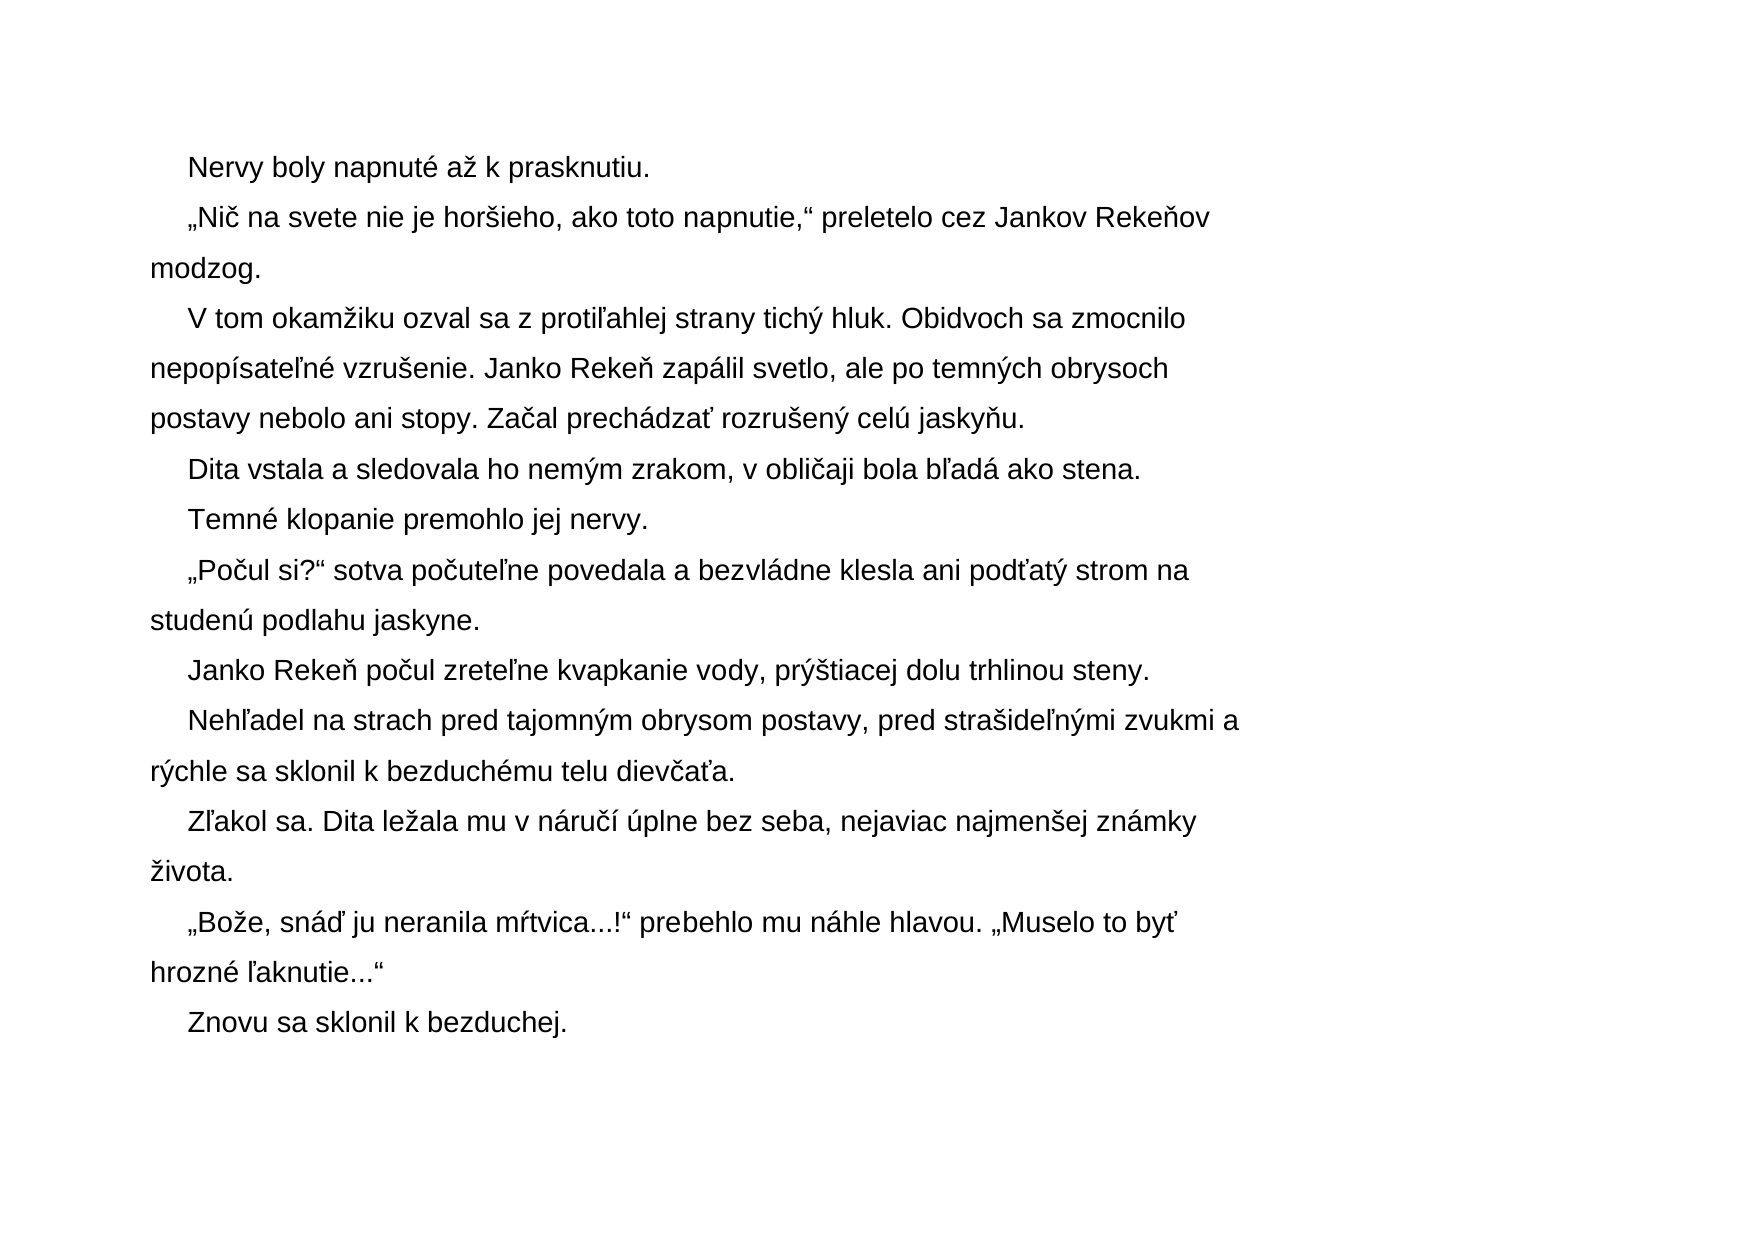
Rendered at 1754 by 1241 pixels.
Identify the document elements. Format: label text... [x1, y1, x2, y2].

text „Počul si?“ sotva počuteľne povedala a bez­vládne klesla ani podťatý strom na studenú po­dlahu jaskyne. [150, 552, 1243, 636]
text V tom okamžiku ozval sa z protiľahlej stra­ny tichý hluk. Obidvoch sa zmocnilo nepopísateľné vzrušenie. Janko Rekeň zapálil svetlo, ale po temných obrysoch postavy nebolo ani stopy. Začal prechádzať rozrušený celú jaskyňu. [150, 301, 1243, 435]
text Znovu sa sklonil k bezduchej. [150, 1005, 1243, 1039]
text Nehľadel na strach pred tajomným obrysom postavy, pred strašideľnými zvukmi a rýchle sa sklonil k bezduchému telu dievčaťa. [150, 703, 1243, 787]
text Zľakol sa. Dita ležala mu v náručí úplne bez seba, nejaviac najmenšej známky života. [150, 804, 1243, 888]
text „Nič na svete nie je horšieho, ako toto na­pnutie,“ preletelo cez Jankov Rekeňov modzog. [150, 200, 1243, 284]
text „Bože, snáď ju neranila mŕtvica...!“ pre­behlo mu náhle hlavou. „Muselo to byť hrozné ľaknutie...“ [150, 905, 1243, 988]
text Janko Rekeň počul zreteľne kvapkanie vo­dy, prýštiacej dolu trhlinou steny. [150, 653, 1243, 687]
text Nervy boly napnuté až k prasknutiu. [150, 150, 1243, 183]
text Temné klopanie premohlo jej nervy. [150, 502, 1243, 536]
text Dita vstala a sledovala ho nemým zrakom, v obličaji bola bľadá ako stena. [150, 452, 1243, 485]
